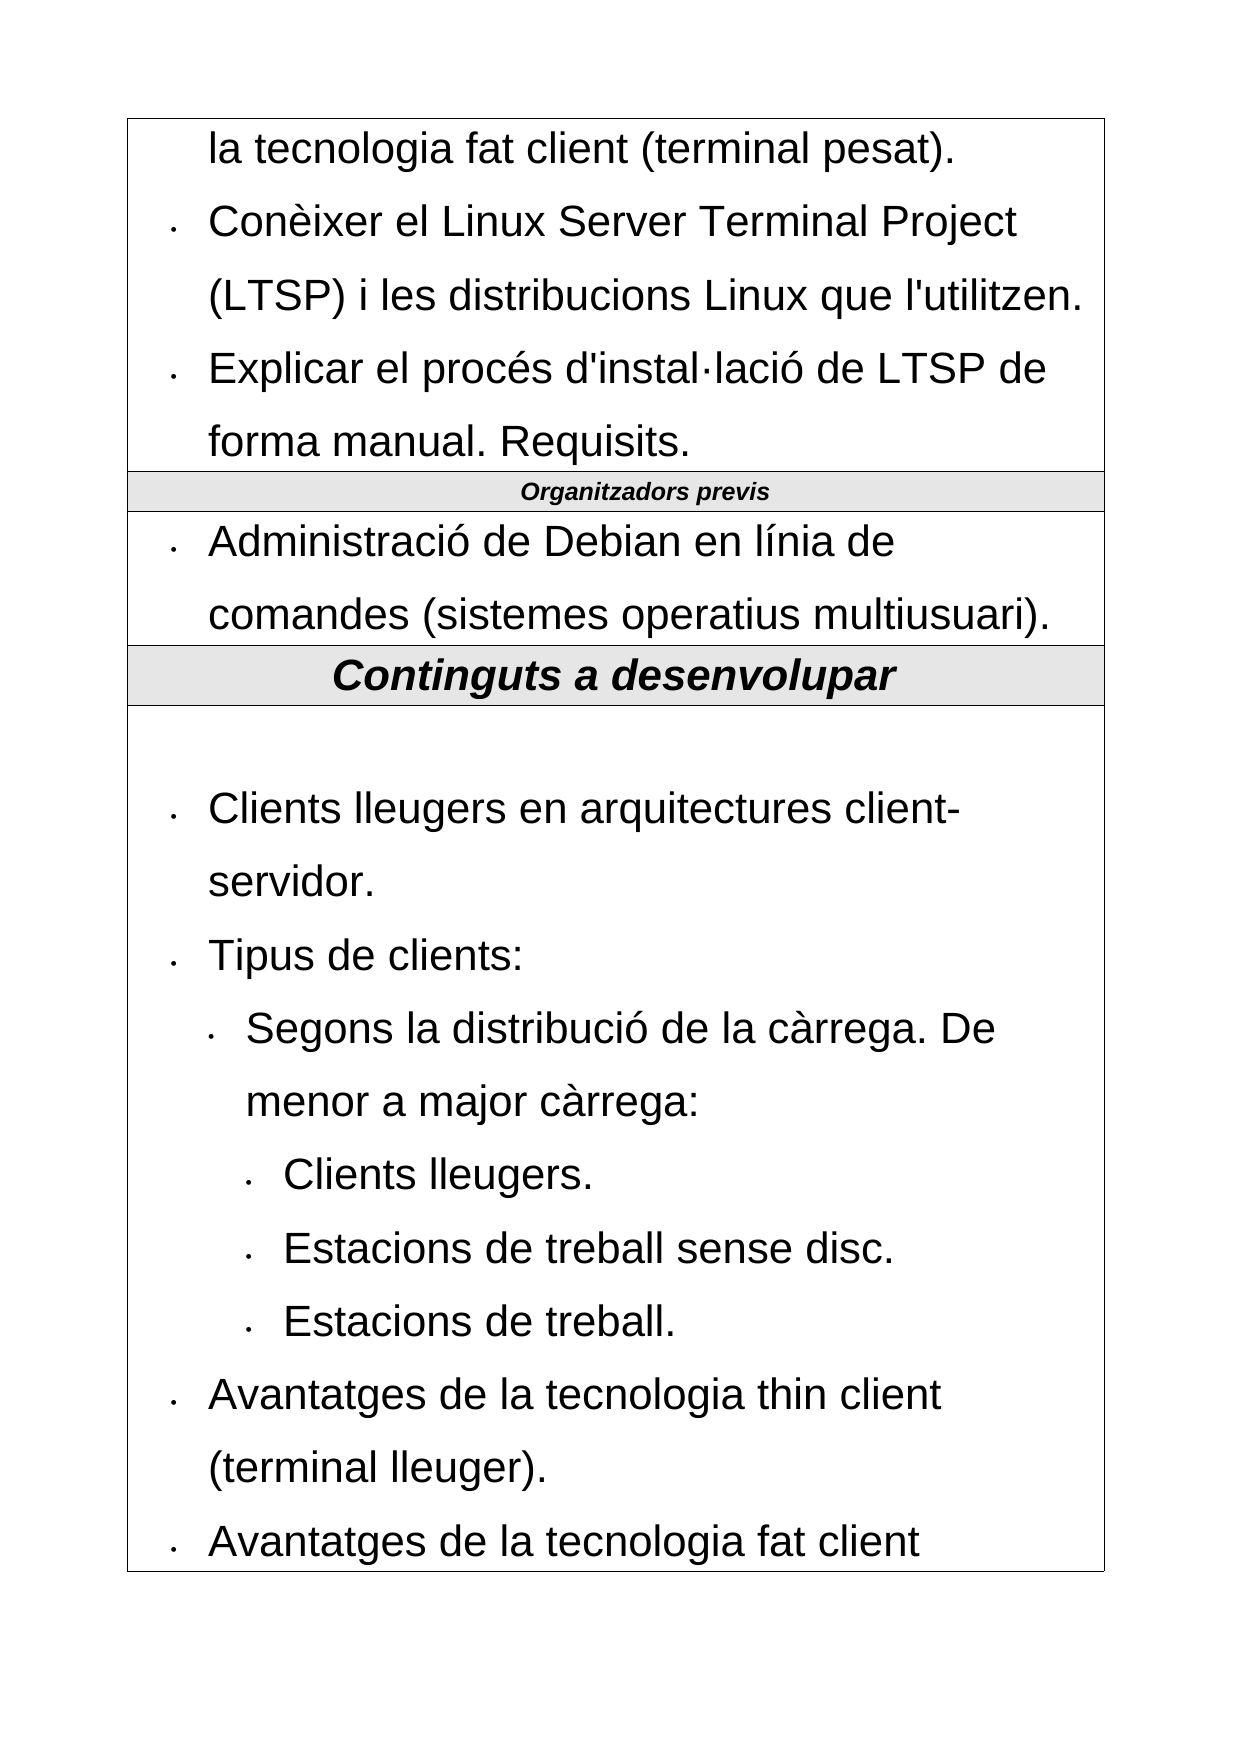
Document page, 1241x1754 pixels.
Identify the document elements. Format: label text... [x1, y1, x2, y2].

table_cell Organitzadors previs [128, 472, 1104, 511]
table_cell Continguts a desenvolupar [128, 646, 1104, 705]
table_cell Clients lleugers en arquitectures client-servidor. Tipus de clients: Segons la distribució de la càrrega. De menor a major càrrega: Clients lleugers. Estacions de treball sense disc. Estacions de treball. Avantatges de la tecnologia thin client (terminal lleuger). Avantatges de la tecnologia fat client [128, 706, 1104, 1571]
table_cell Administració de Debian en línia de comandes (sistemes operatius multiusuari). [128, 512, 1104, 644]
table_cell la tecnologia fat client (terminal pesat). Conèixer el Linux Server Terminal Project (LTSP) i les distribucions Linux que l'utilitzen. Explicar el procés d'instal·lació de LTSP de forma manual. Requisits. [128, 119, 1104, 471]
